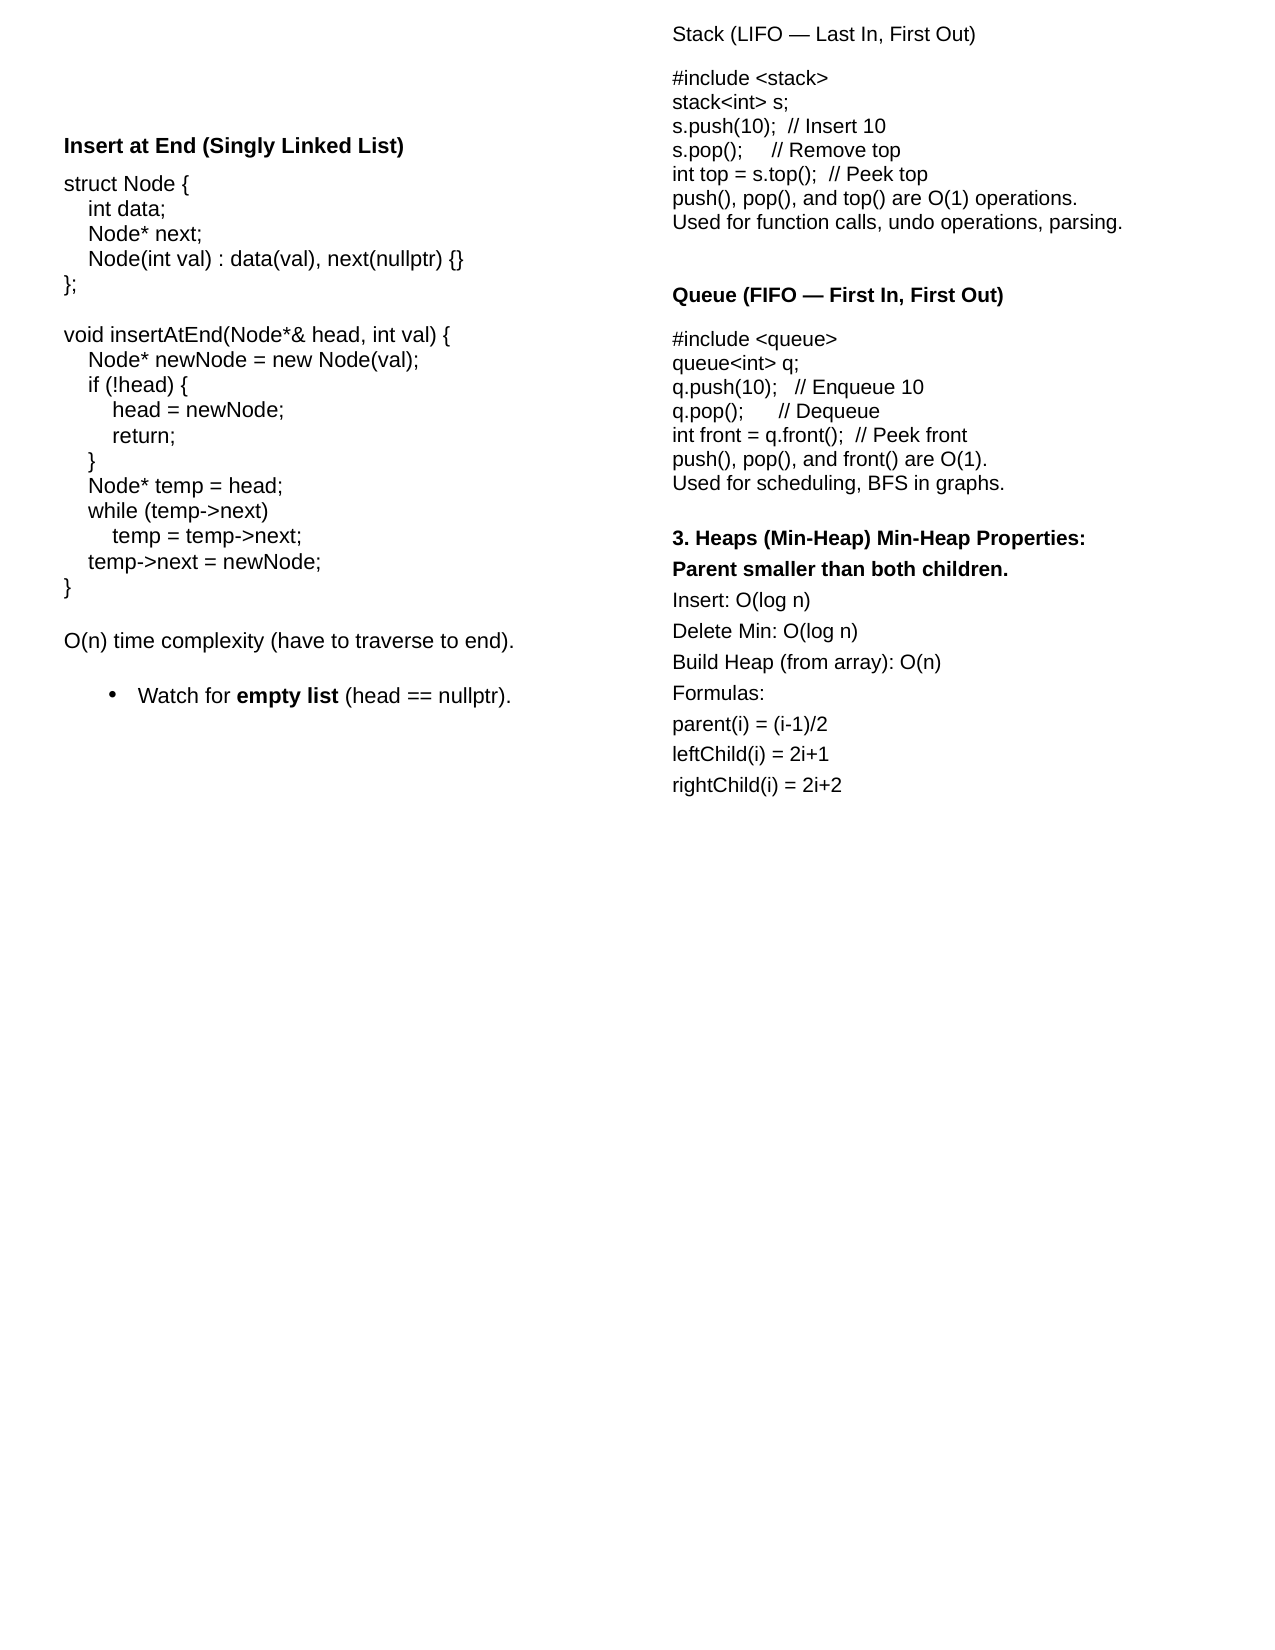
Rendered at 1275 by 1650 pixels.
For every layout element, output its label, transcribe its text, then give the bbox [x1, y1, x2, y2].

text return; [64, 422, 1157, 448]
text } [64, 448, 1157, 473]
list Watch for empty list (head == nullptr). [108, 683, 1157, 709]
text void insertAtEnd(Node*& head, int val) { [64, 322, 1157, 347]
text O(n) time complexity (have to traverse to end). [64, 628, 1157, 654]
text Node* newNode = new Node(val); [64, 347, 1157, 372]
text temp = temp->next; [64, 523, 1157, 548]
text }; [64, 271, 1157, 296]
text Node* next; [64, 221, 1157, 246]
text head = newNode; [64, 397, 1157, 422]
subtitle Insert at End (Singly Linked List) [64, 133, 1157, 158]
text while (temp->next) [64, 498, 1157, 523]
text Node(int val) : data(val), next(nullptr) {} [64, 246, 1157, 271]
text int data; [64, 196, 1157, 221]
text if (!head) { [64, 372, 1157, 397]
text Node* temp = head; [64, 473, 1157, 498]
text } [64, 574, 1157, 599]
text temp->next = newNode; [64, 548, 1157, 574]
text struct Node { [64, 170, 1157, 196]
